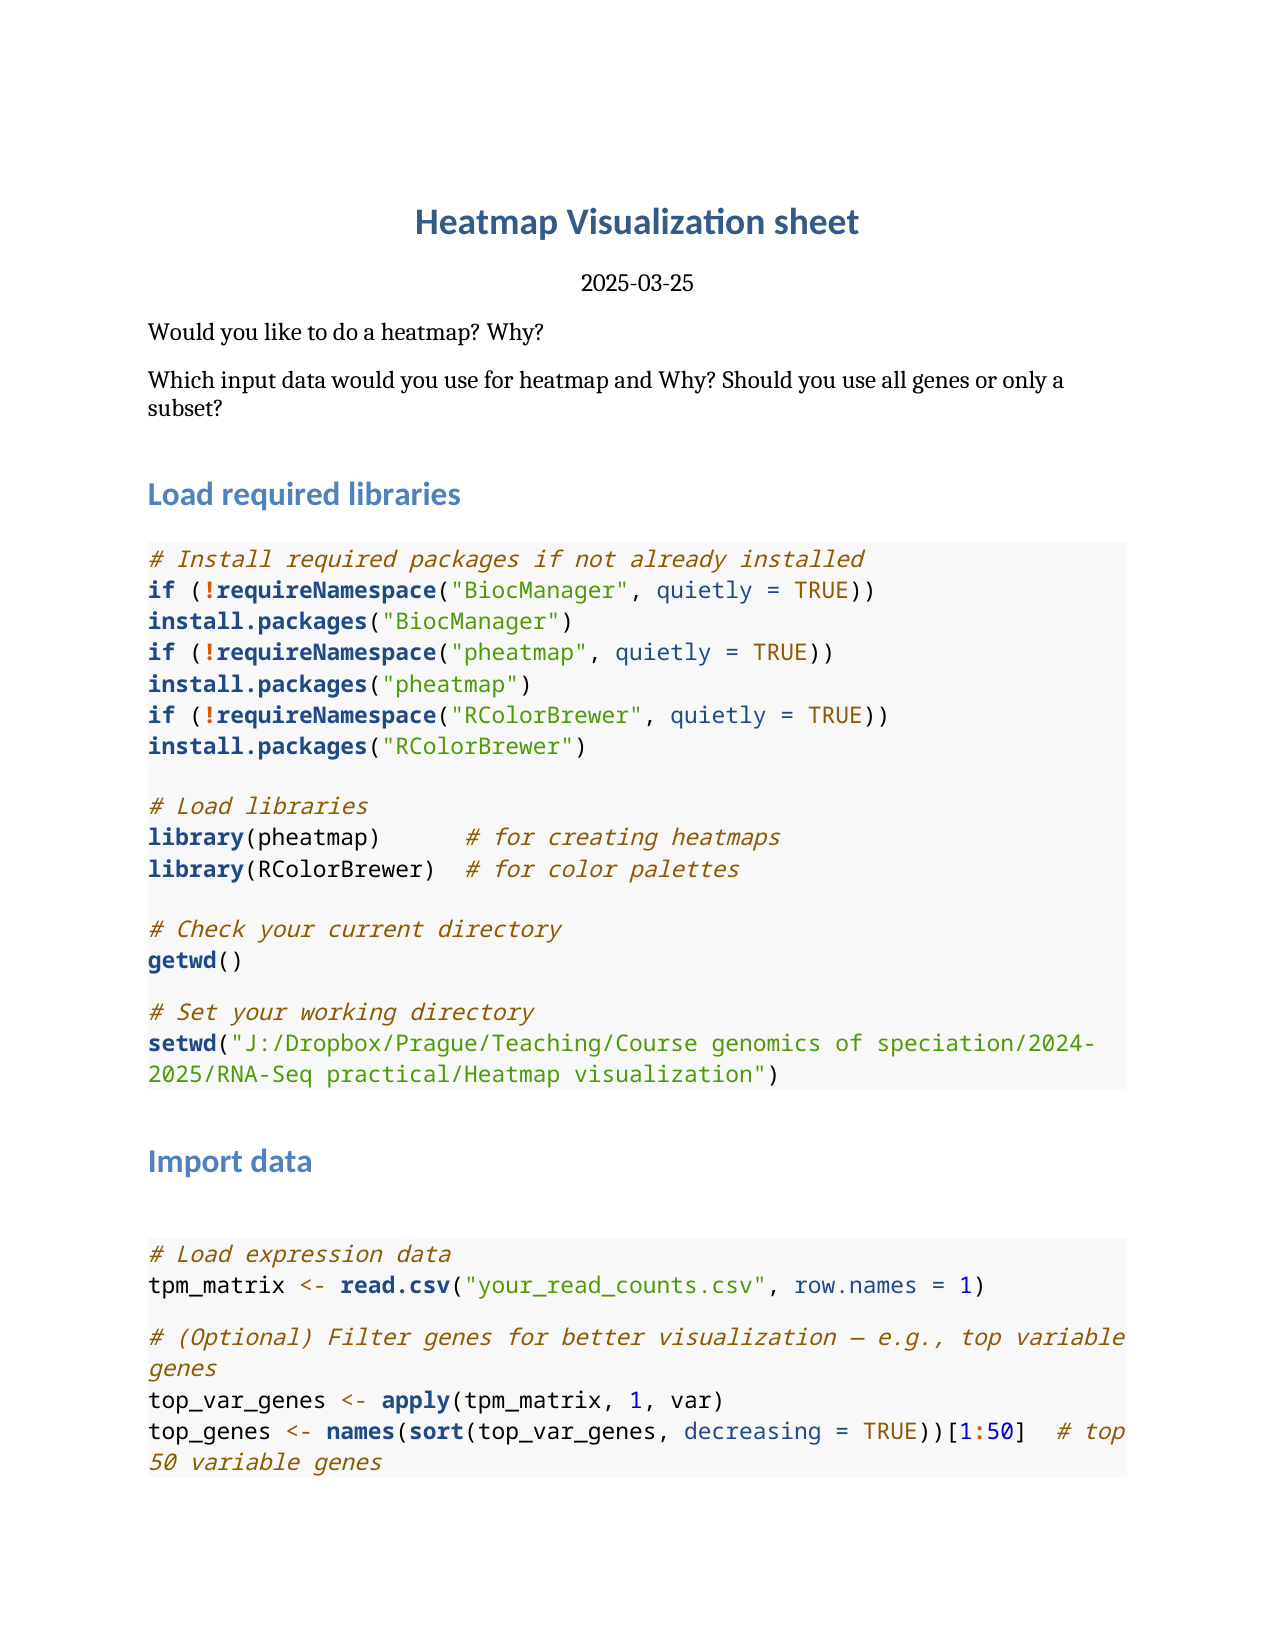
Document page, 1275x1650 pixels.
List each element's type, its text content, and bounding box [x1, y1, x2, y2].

text # Install required packages if not already installed if (!requireNamespace("BiocManager", quietly = TRUE)) install.packages("BiocManager") if (!requireNamespace("pheatmap", quietly = TRUE)) install.packages("pheatmap") if (!requireNamespace("RColorBrewer", quietly = TRUE)) install.packages("RColorBrewer") # Load libraries library(pheatmap) # for creating heatmaps library(RColorBrewer) # for color palettes # Check your current directory getwd() [148, 542, 1127, 975]
text 2025-03-25 [148, 268, 1127, 297]
text # Load expression data tpm_matrix <- read.csv("your_read_counts.csv", row.names = 1) [450, 1238, 1127, 1300]
text top_genes <- names(sort(top_var_genes, decreasing = TRUE))[1:50] # top 50 variable genes [381, 1415, 1127, 1477]
text # Set your working directory setwd("J:/Dropbox/Prague/Teaching/Course genomics of speciation/2024-2025/RNA-Seq practical/Heatmap visualization") [533, 996, 1127, 1089]
text Which input data would you use for heatmap and Why? Should you use all genes or only a subset? [148, 366, 1127, 423]
text Would you like to do a heatmap? Why? [148, 318, 1127, 347]
subtitle Load required libraries [148, 473, 1127, 514]
subtitle Import data [148, 1139, 1127, 1180]
title Heatmap Visualization sheet [148, 198, 1127, 243]
text # (Optional) Filter genes for better visualization — e.g., top variable genes top_var_genes <- apply(tpm_matrix, 1, var) [148, 1321, 1127, 1415]
